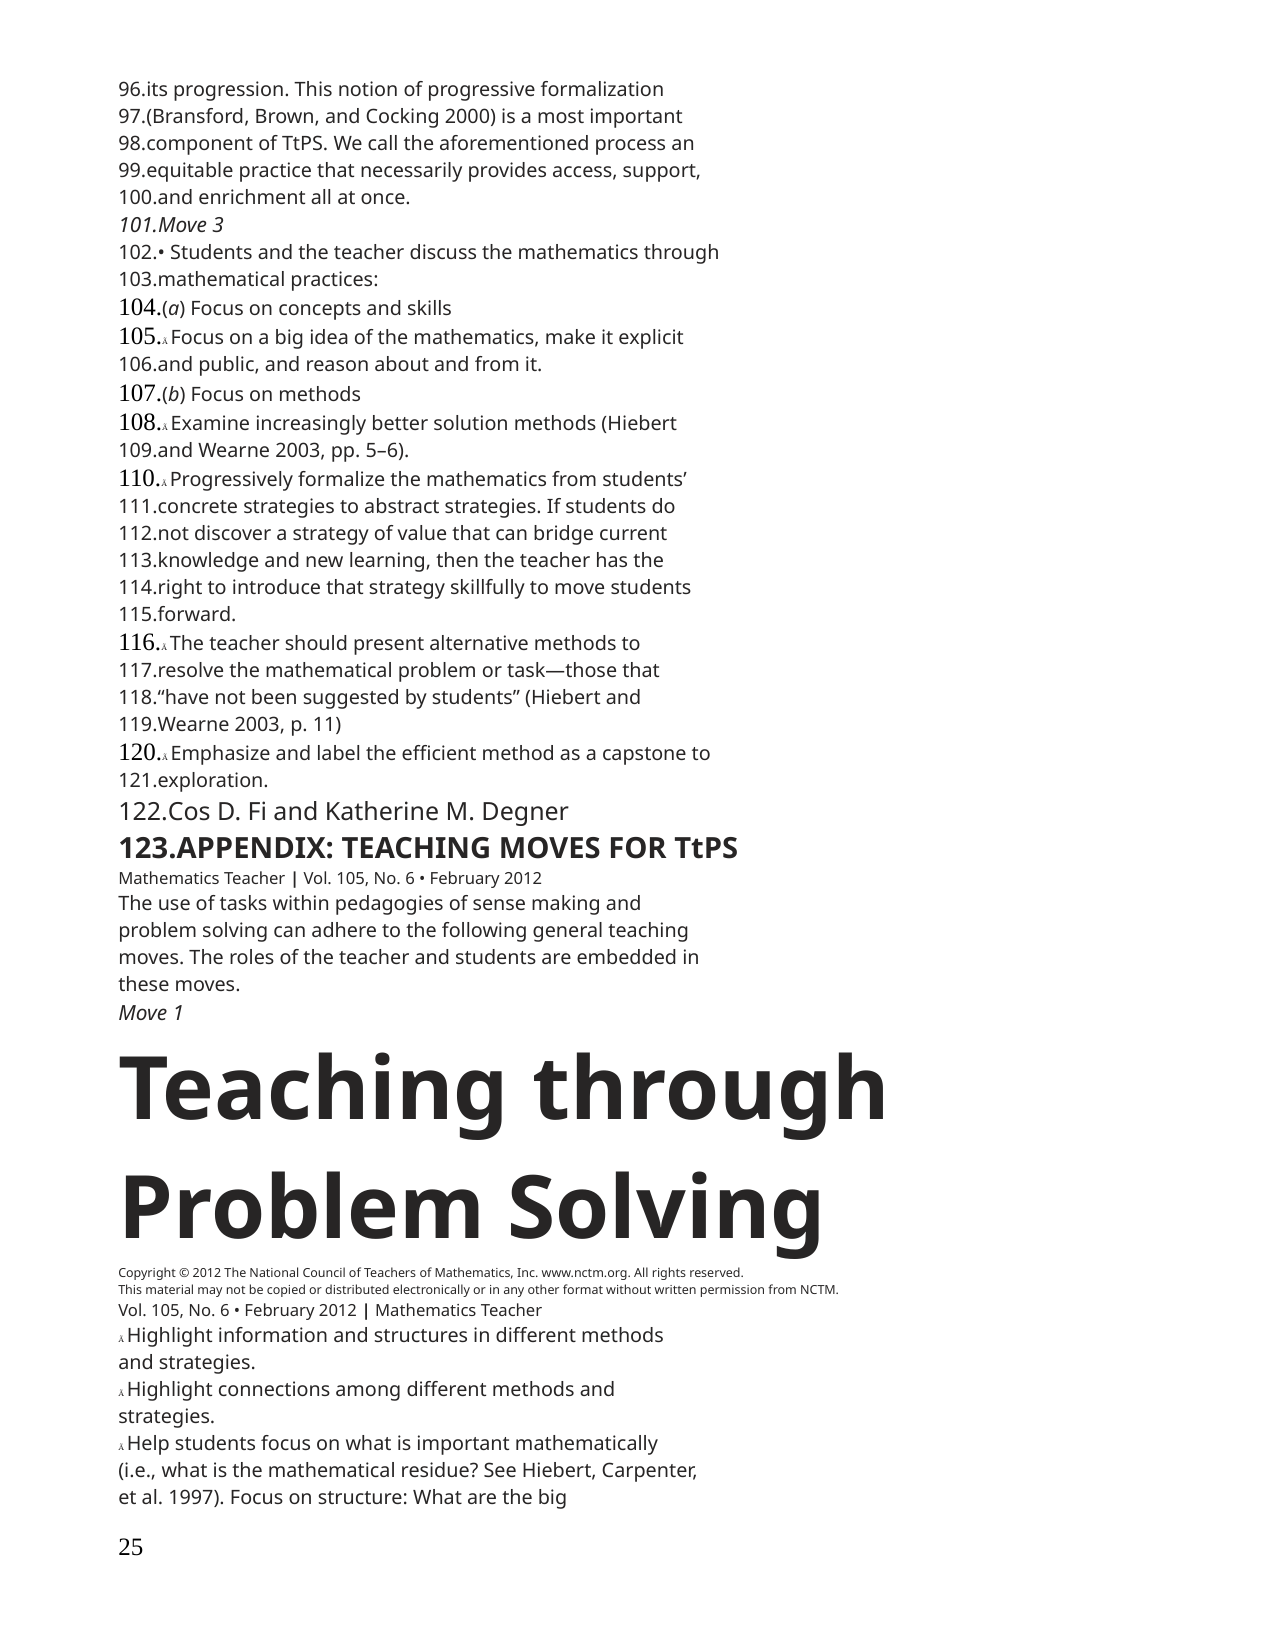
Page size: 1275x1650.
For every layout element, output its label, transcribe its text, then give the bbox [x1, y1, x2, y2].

list resolve the mathematical problem or task—those that [118, 656, 1157, 683]
text (i.e., what is the mathematical residue? See Hiebert, Carpenter, [118, 1456, 1157, 1483]
list  Progressively formalize the mathematics from students’ [118, 463, 1157, 492]
list component of TtPS. We call the aforementioned process an [118, 129, 1157, 156]
text This material may not be copied or distributed electronically or in any other format without written permission from NCTM. [118, 1281, 1157, 1298]
list concrete strategies to abstract strategies. If students do [118, 492, 1157, 519]
text Mathematics Teacher | Vol. 105, No. 6 • February 2012 [118, 867, 1157, 890]
list knowledge and new learning, then the teacher has the [118, 546, 1157, 573]
text  Highlight connections among different methods and [118, 1375, 1157, 1402]
list Cos D. Fi and Katherine M. Degner [118, 793, 1157, 827]
text and strategies. [118, 1348, 1157, 1375]
list APPENDIX: TEACHING MOVES FOR TtPS [118, 827, 1157, 867]
list (a) Focus on concepts and skills [118, 292, 1157, 321]
text Copyright © 2012 The National Council of Teachers of Mathematics, Inc. www.nctm.org. All rights reserved. [118, 1264, 1157, 1281]
list not discover a strategy of value that can bridge current [118, 519, 1157, 546]
text Move 1 [118, 998, 1157, 1026]
list  The teacher should present alternative methods to [118, 627, 1157, 656]
list and Wearne 2003, pp. 5–6). [118, 436, 1157, 463]
text Teaching through [118, 1026, 1157, 1145]
list its progression. This notion of progressive formalization [118, 75, 1157, 102]
text Vol. 105, No. 6 • February 2012 | Mathematics Teacher [118, 1298, 1157, 1321]
list equitable practice that necessarily provides access, support, [118, 156, 1157, 183]
list Wearne 2003, p. 11) [118, 710, 1157, 737]
list mathematical practices: [118, 265, 1157, 292]
list Move 3 [118, 210, 1157, 238]
text Problem Solving [118, 1145, 1157, 1264]
list and enrichment all at once. [118, 183, 1157, 210]
text problem solving can adhere to the following general teaching [118, 917, 1157, 944]
text  Highlight information and structures in different methods [118, 1321, 1157, 1348]
list “have not been suggested by students” (Hiebert and [118, 683, 1157, 710]
text strategies. [118, 1402, 1157, 1429]
text moves. The roles of the teacher and students are embedded in [118, 944, 1157, 971]
text these moves. [118, 971, 1157, 998]
list right to introduce that strategy skillfully to move students [118, 573, 1157, 600]
text et al. 1997). Focus on structure: What are the big [118, 1483, 1157, 1510]
text The use of tasks within pedagogies of sense making and [118, 890, 1157, 917]
list forward. [118, 600, 1157, 627]
list and public, and reason about and from it. [118, 351, 1157, 378]
list exploration. [118, 766, 1157, 793]
list  Emphasize and label the efficient method as a capstone to [118, 737, 1157, 766]
text  Help students focus on what is important mathematically [118, 1429, 1157, 1456]
list  Examine increasingly better solution methods (Hiebert [118, 407, 1157, 436]
list (b) Focus on methods [118, 378, 1157, 407]
list • Students and the teacher discuss the mathematics through [118, 238, 1157, 265]
list  Focus on a big idea of the mathematics, make it explicit [118, 321, 1157, 351]
list (Bransford, Brown, and Cocking 2000) is a most important [118, 102, 1157, 129]
